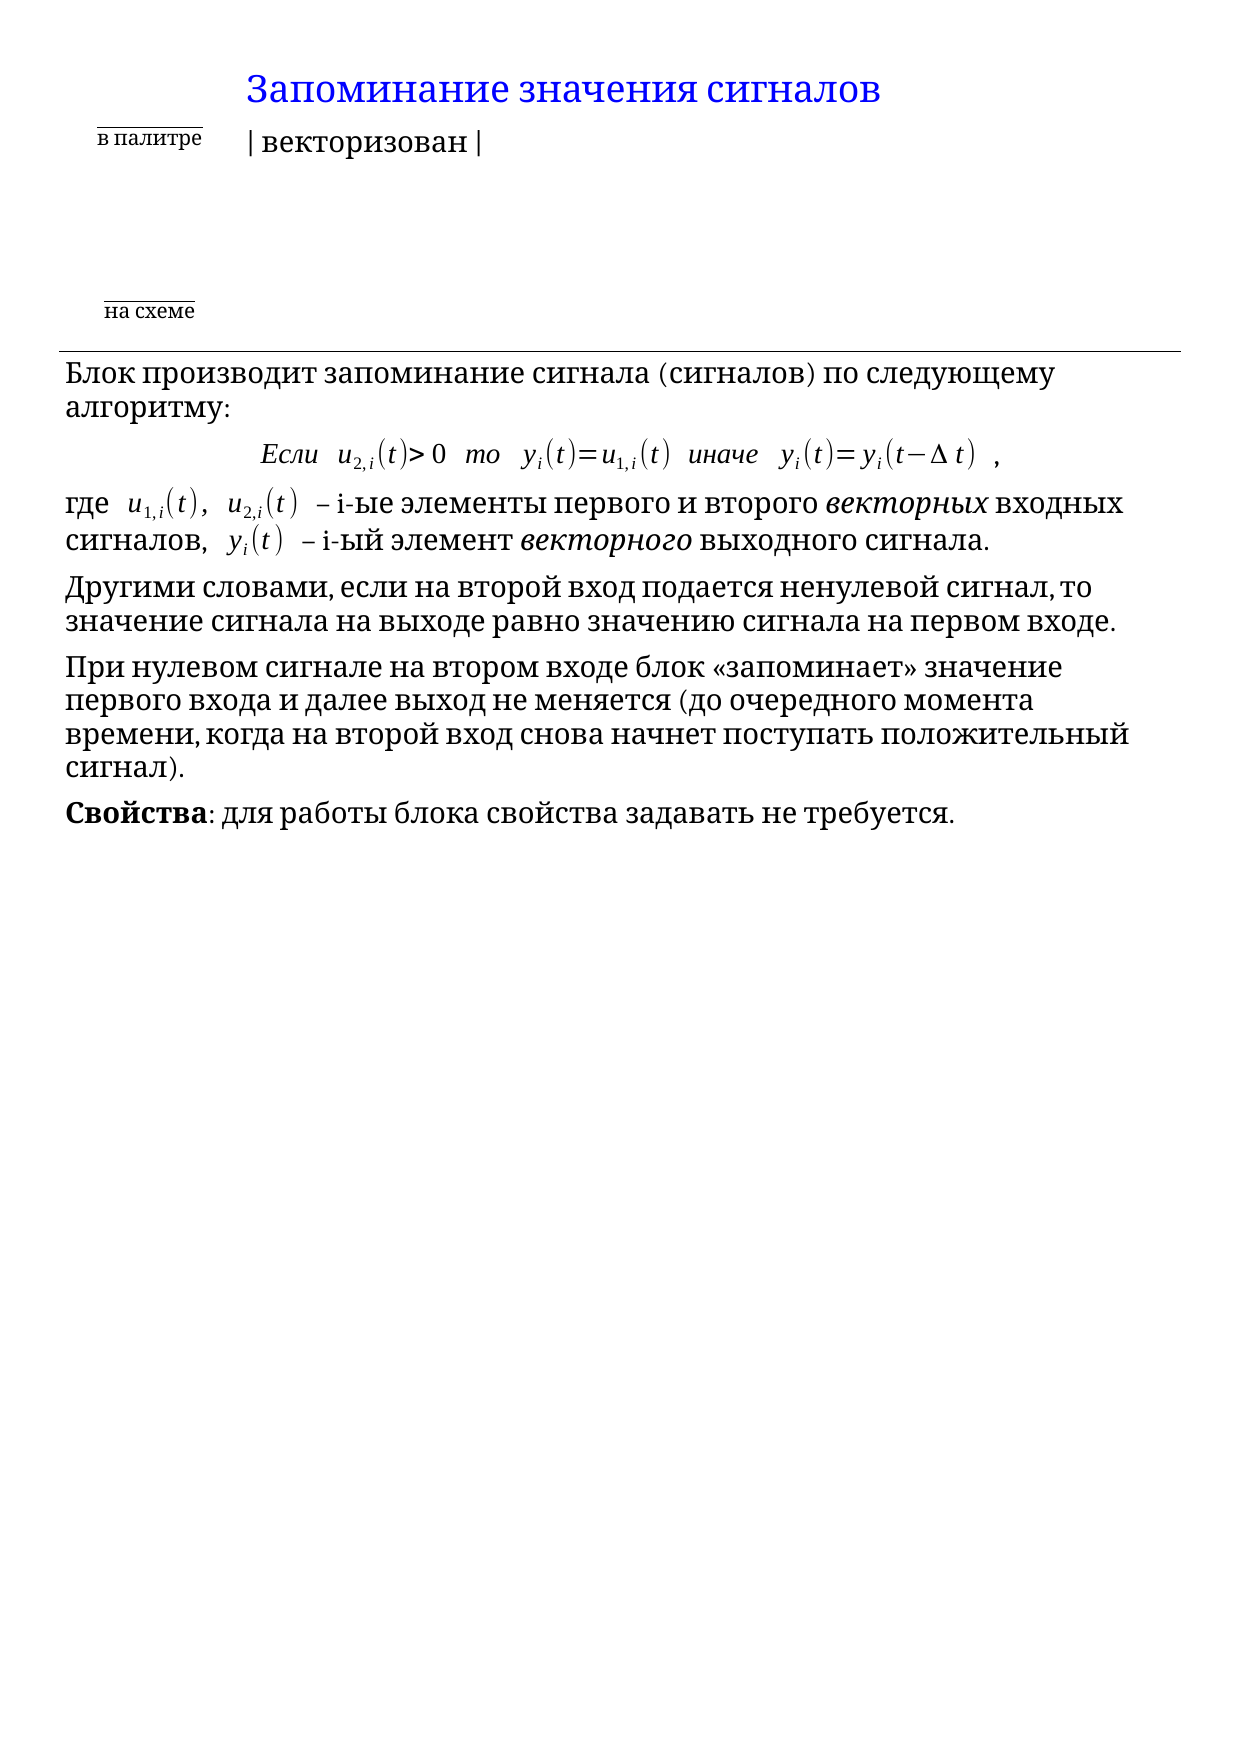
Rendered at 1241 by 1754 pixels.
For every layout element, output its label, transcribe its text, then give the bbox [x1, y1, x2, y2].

table_cell Блок производит запоминание сигнала (сигналов) по следующему алгоритму: , где– i-ые элементы первого и второго векторных входных сигналов,– i-ый элемент векторного выходного сигнала. Другими словами, если на второй вход подается ненулевой сигнал, то значение сигнала на выходе равно значению сигнала на первом входе. При нулевом сигнале на втором входе блок «запоминает» значение первого входа и далее выход не меняется (до очередного момента времени, когда на второй вход снова начнет поступать положительный сигнал). Свойства: для работы блока свойства задавать не требуется. [59, 352, 1181, 849]
table_header [59, 59, 240, 121]
table_cell [240, 294, 1181, 351]
table_cell [59, 178, 240, 294]
table_cell [240, 178, 1181, 294]
table_header Запоминание значения сигналов [240, 59, 1181, 121]
table_cell в палитре [59, 121, 240, 178]
table_cell | векторизован | [240, 121, 1181, 178]
table_cell на схеме [59, 294, 240, 351]
